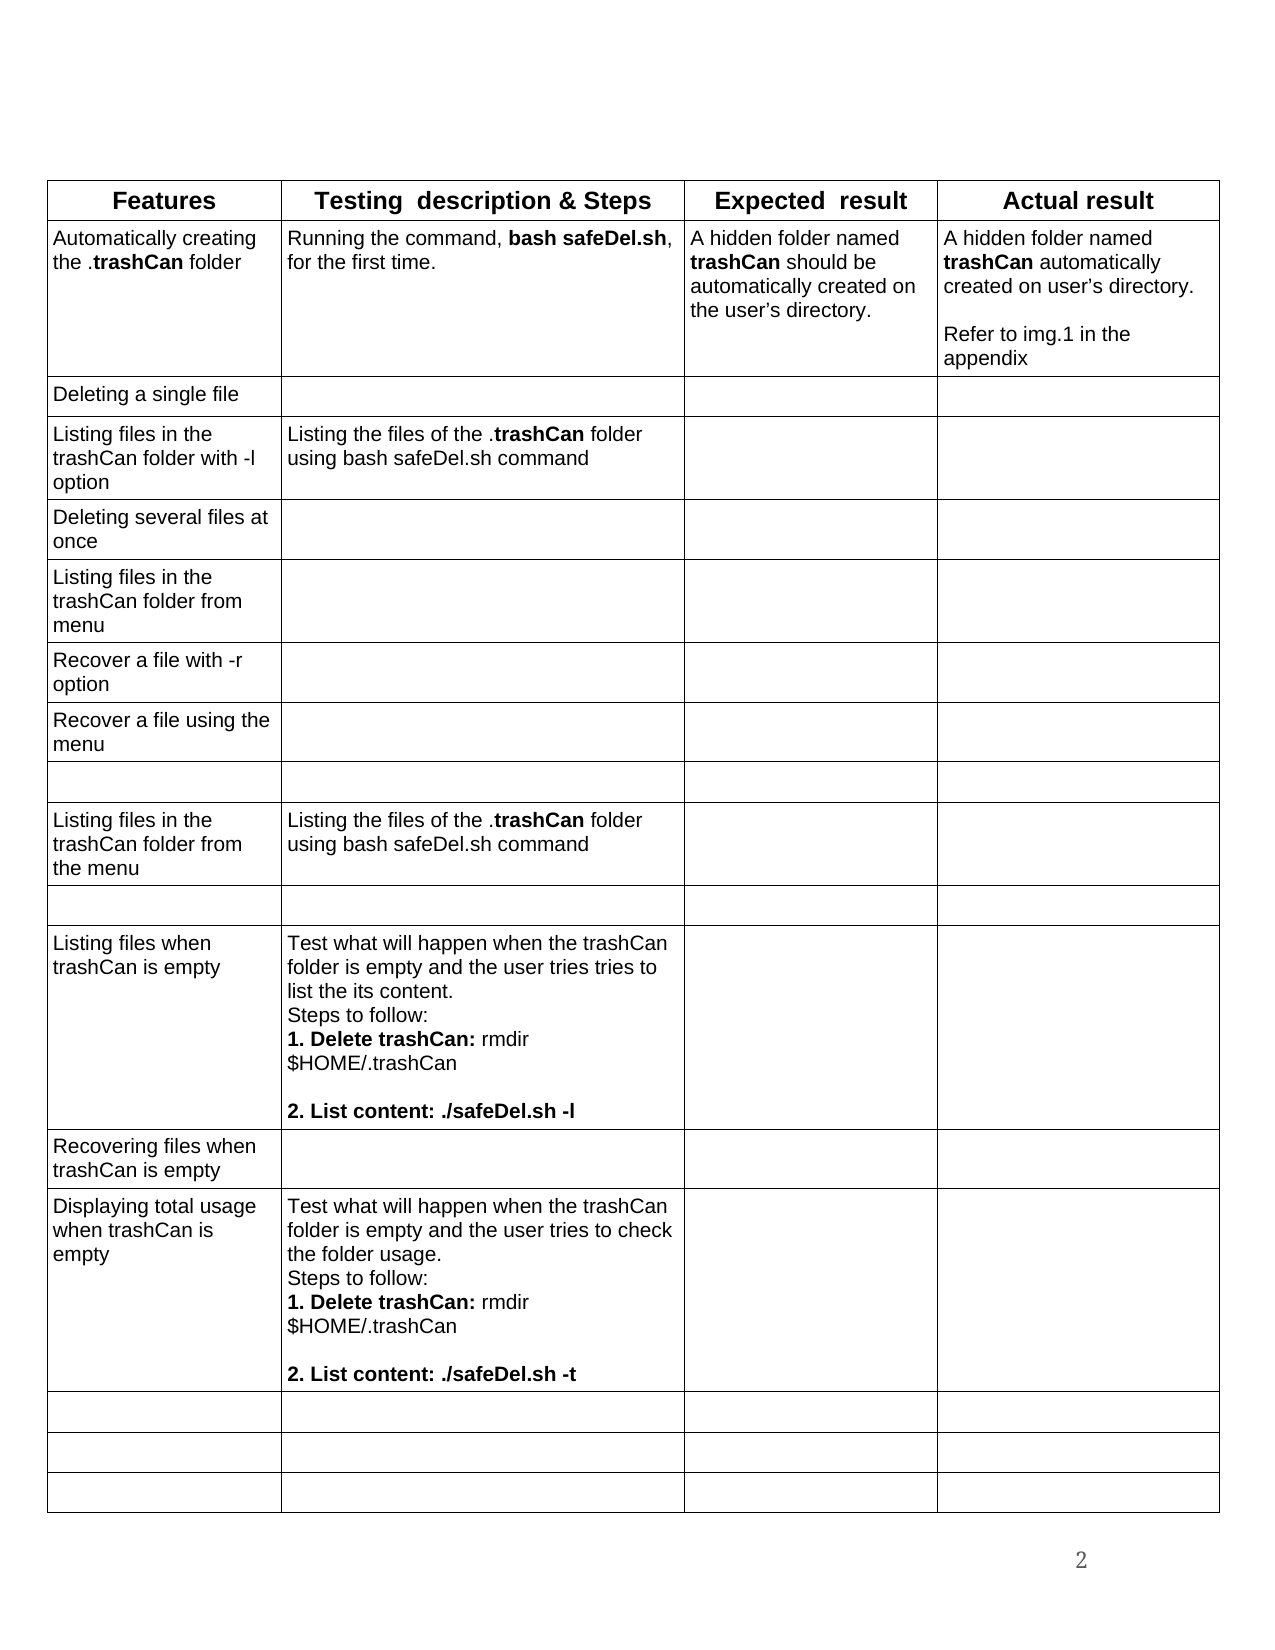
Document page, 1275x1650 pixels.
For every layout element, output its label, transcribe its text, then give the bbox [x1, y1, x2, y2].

table_cell Recover a file using the menu [48, 703, 281, 761]
table_cell [938, 417, 1219, 499]
table_cell [685, 560, 937, 642]
table_cell Listing the files of the .trashCan folder using bash safeDel.sh command [282, 417, 684, 499]
table_cell [282, 560, 684, 642]
table_cell [282, 1392, 684, 1432]
table_cell [282, 1473, 684, 1512]
table_cell [282, 643, 684, 702]
table_cell [685, 1392, 937, 1432]
table_cell [685, 703, 937, 761]
table_cell [938, 926, 1219, 1128]
table_cell [938, 377, 1219, 416]
table_cell [685, 377, 937, 416]
table_cell Deleting several files at once [48, 500, 281, 559]
table_cell Listing the files of the .trashCan folder using bash safeDel.sh command [282, 803, 684, 885]
table_cell [938, 560, 1219, 642]
table_cell [938, 1473, 1219, 1512]
table_cell [282, 500, 684, 559]
table_cell [685, 886, 937, 925]
table_cell [685, 762, 937, 802]
table_cell Listing files in the trashCan folder from the menu [48, 803, 281, 885]
table_cell Test what will happen when the trashCan folder is empty and the user tries to check the folder usage. Steps to follow: 1. Delete trashCan: rmdir $HOME/.trashCan 2. List content: ./safeDel.sh -t [282, 1189, 684, 1391]
table_cell [48, 1473, 281, 1512]
table_cell [938, 1392, 1219, 1432]
table_cell [48, 886, 281, 925]
table_cell Running the command, bash safeDel.sh, for the first time. [282, 221, 684, 376]
table_cell [282, 1433, 684, 1472]
table_cell [48, 762, 281, 802]
table_cell [938, 703, 1219, 761]
table_cell A hidden folder named trashCan automatically created on user’s directory. Refer to img.1 in the appendix [938, 221, 1219, 376]
table_cell Test what will happen when the trashCan folder is empty and the user tries tries to list the its content. Steps to follow: 1. Delete trashCan: rmdir $HOME/.trashCan 2. List content: ./safeDel.sh -l [282, 926, 684, 1128]
table_cell [685, 1130, 937, 1188]
table_cell [282, 886, 684, 925]
table_cell [282, 703, 684, 761]
table_header Actual result [938, 181, 1219, 220]
table_cell Deleting a single file [48, 377, 281, 416]
table_cell [938, 762, 1219, 802]
table_cell [48, 1433, 281, 1472]
table_cell Listing files when trashCan is empty [48, 926, 281, 1128]
table_cell [938, 500, 1219, 559]
table_cell Listing files in the trashCan folder with -l option [48, 417, 281, 499]
table_header Features [48, 181, 281, 220]
table_cell [685, 1433, 937, 1472]
table_cell [685, 926, 937, 1128]
table_cell Listing files in the trashCan folder from menu [48, 560, 281, 642]
table_cell [282, 1130, 684, 1188]
table_cell [685, 500, 937, 559]
table_cell [282, 762, 684, 802]
table_cell [685, 417, 937, 499]
table_cell [685, 1189, 937, 1391]
table_cell [685, 643, 937, 702]
table_cell [938, 643, 1219, 702]
table_cell [685, 803, 937, 885]
table_header Testing description & Steps [282, 181, 684, 220]
table_cell [938, 1189, 1219, 1391]
table_cell [282, 377, 684, 416]
table_cell [48, 1392, 281, 1432]
table_cell Automatically creating the .trashCan folder [48, 221, 281, 376]
table_cell [685, 1473, 937, 1512]
table_header Expected result [685, 181, 937, 220]
table_cell Recover a file with -r option [48, 643, 281, 702]
table_cell A hidden folder named trashCan should be automatically created on the user’s directory. [685, 221, 937, 376]
table_cell [938, 1433, 1219, 1472]
table_cell Displaying total usage when trashCan is empty [48, 1189, 281, 1391]
table_cell Recovering files when trashCan is empty [48, 1130, 281, 1188]
table_cell [938, 803, 1219, 885]
table_cell [938, 886, 1219, 925]
table_cell [938, 1130, 1219, 1188]
